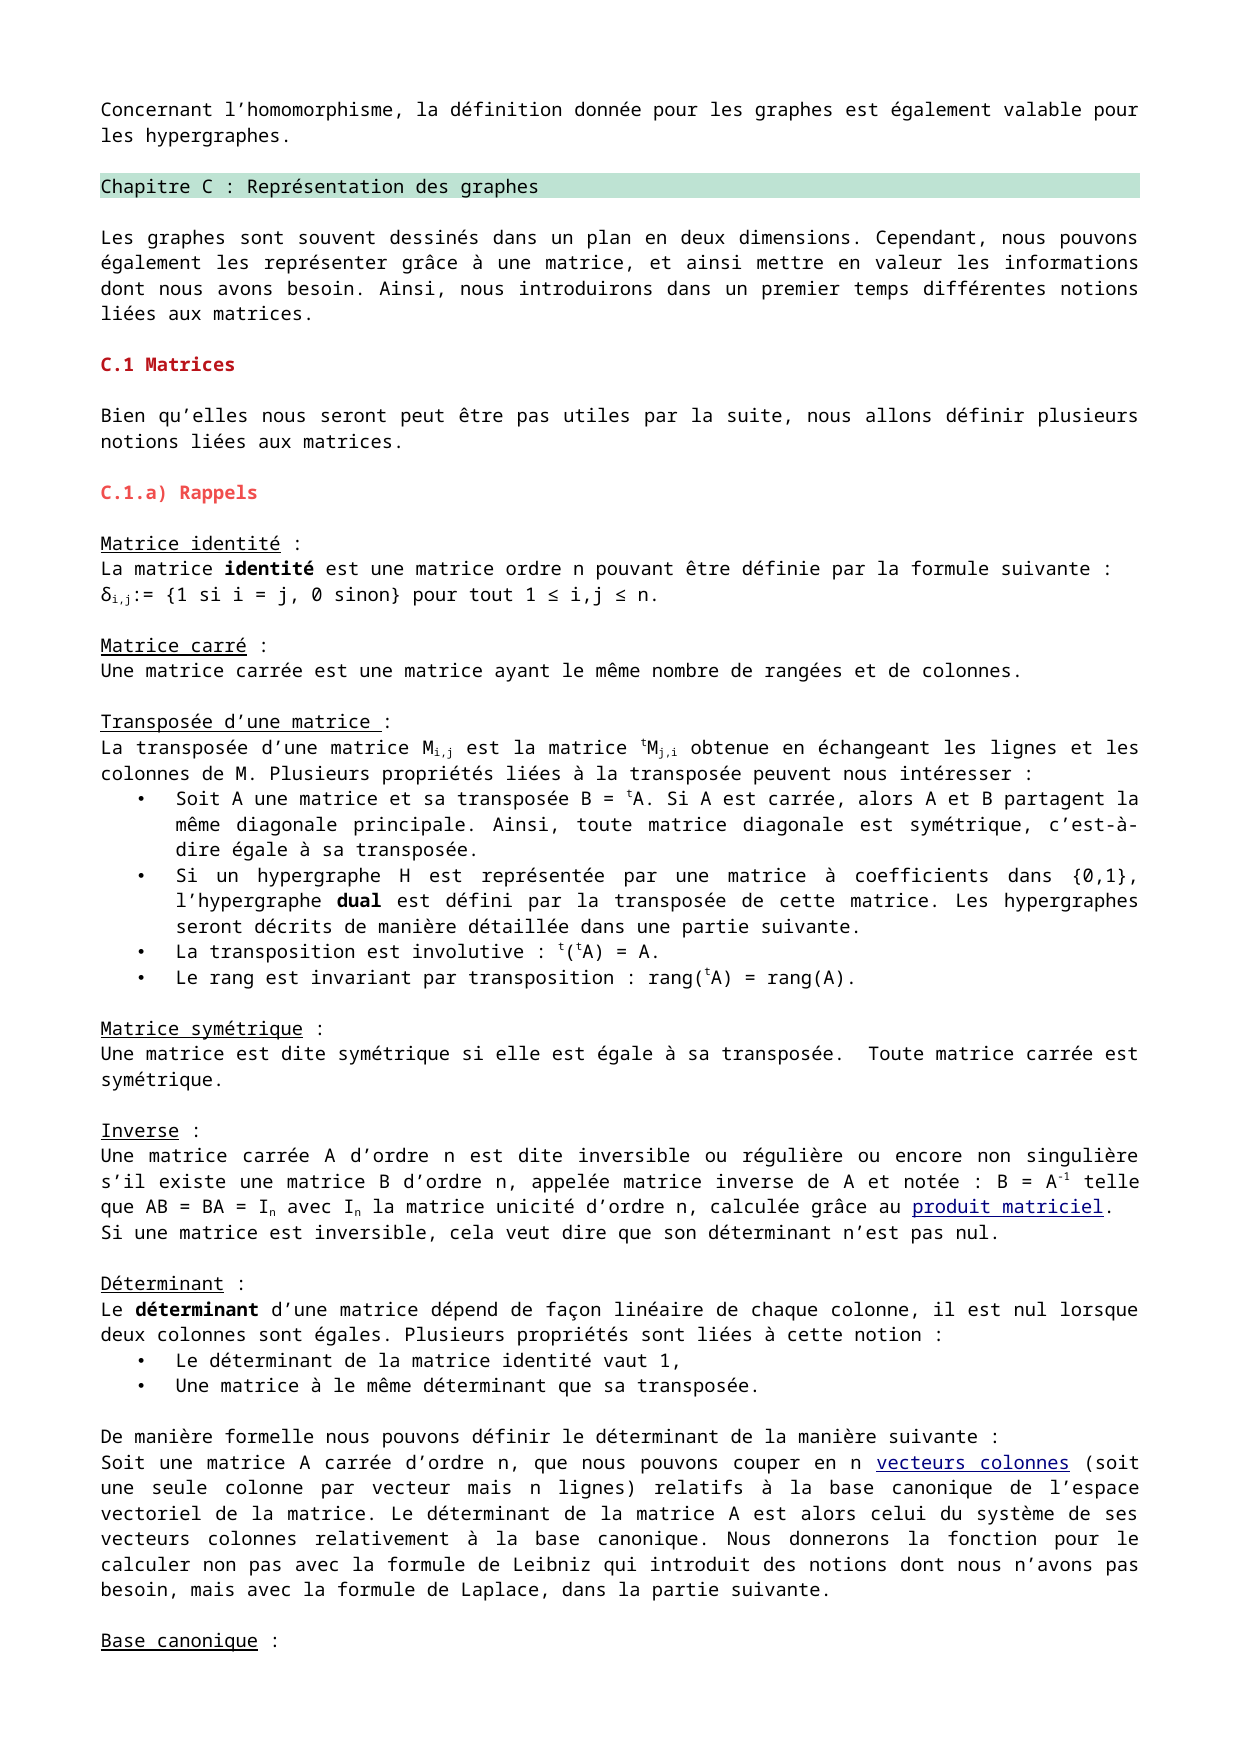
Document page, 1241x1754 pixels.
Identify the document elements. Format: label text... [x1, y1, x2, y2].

text Matrice identité : [100, 530, 1140, 556]
list Transposée d’une matrice : [100, 709, 1140, 734]
list De manière formelle nous pouvons définir le déterminant de la manière suivante : [100, 1423, 1140, 1449]
list Soit A une matrice et sa transposée B = tA. Si A est carrée, alors A et B partagent la même diagonale principale. Ainsi, toute matrice diagonale est symétrique, c’est-à-dire égale à sa transposée. [138, 785, 1140, 862]
text C.1 Matrices [100, 352, 1140, 377]
text Chapitre C : Représentation des graphes [100, 173, 1140, 198]
text Concernant l’homomorphisme, la définition donnée pour les graphes est également valable pour les hypergraphes. [100, 96, 1140, 147]
list Base canonique : [100, 1628, 1140, 1653]
list Si un hypergraphe H est représentée par une matrice à coefficients dans {0,1}, l’hypergraphe dual est défini par la transposée de cette matrice. Les hypergraphes seront décrits de manière détaillée dans une partie suivante. [138, 862, 1140, 938]
list La matrice identité est une matrice ordre n pouvant être définie par la formule suivante : [100, 556, 1140, 581]
list Matrice carré : [100, 632, 1140, 658]
text Les graphes sont souvent dessinés dans un plan en deux dimensions. Cependant, nous pouvons également les représenter grâce à une matrice, et ainsi mettre en valeur les informations dont nous avons besoin. Ainsi, nous introduirons dans un premier temps différentes notions liées aux matrices. [100, 224, 1140, 326]
list Le rang est invariant par transposition : rang(tA) = rang(A). [138, 964, 1140, 989]
text Bien qu’elles nous seront peut être pas utiles par la suite, nous allons définir plusieurs notions liées aux matrices. [100, 403, 1140, 454]
list La transposée d’une matrice Mi,j est la matrice tMj,i obtenue en échangeant les lignes et les colonnes de M. Plusieurs propriétés liées à la transposée peuvent nous intéresser : [100, 734, 1140, 785]
list Déterminant : [100, 1245, 1140, 1296]
list Une matrice carrée est une matrice ayant le même nombre de rangées et de colonnes. [100, 658, 1140, 683]
list Une matrice est dite symétrique si elle est égale à sa transposée. Toute matrice carrée est symétrique. [100, 1041, 1140, 1092]
list Si une matrice est inversible, cela veut dire que son déterminant n’est pas nul. [100, 1219, 1140, 1245]
list Une matrice à le même déterminant que sa transposée. [138, 1372, 1140, 1398]
list Inverse : [100, 1117, 1140, 1143]
list La transposition est involutive : t(tA) = A. [138, 938, 1140, 964]
list Soit une matrice A carrée d’ordre n, que nous pouvons couper en n vecteurs colonnes (soit une seule colonne par vecteur mais n lignes) relatifs à la base canonique de l’espace vectoriel de la matrice. Le déterminant de la matrice A est alors celui du système de ses vecteurs colonnes relativement à la base canonique. Nous donnerons la fonction pour le calculer non pas avec la formule de Leibniz qui introduit des notions dont nous n’avons pas besoin, mais avec la formule de Laplace, dans la partie suivante. [100, 1449, 1140, 1602]
list Le déterminant de la matrice identité vaut 1, [138, 1347, 1140, 1372]
list Le déterminant d’une matrice dépend de façon linéaire de chaque colonne, il est nul lorsque deux colonnes sont égales. Plusieurs propriétés sont liées à cette notion : [100, 1296, 1140, 1347]
list Une matrice carrée A d’ordre n est dite inversible ou régulière ou encore non singulière s’il existe une matrice B d’ordre n, appelée matrice inverse de A et notée : B = A-1 telle que AB = BA = In avec In la matrice unicité d’ordre n, calculée grâce au produit matriciel. [100, 1143, 1140, 1219]
list δi,j:= {1 si i = j, 0 sinon} pour tout 1 ≤ i,j ≤ n. [100, 581, 1140, 607]
text C.1.a) Rappels [100, 479, 1140, 505]
list Matrice symétrique : [100, 1015, 1140, 1041]
